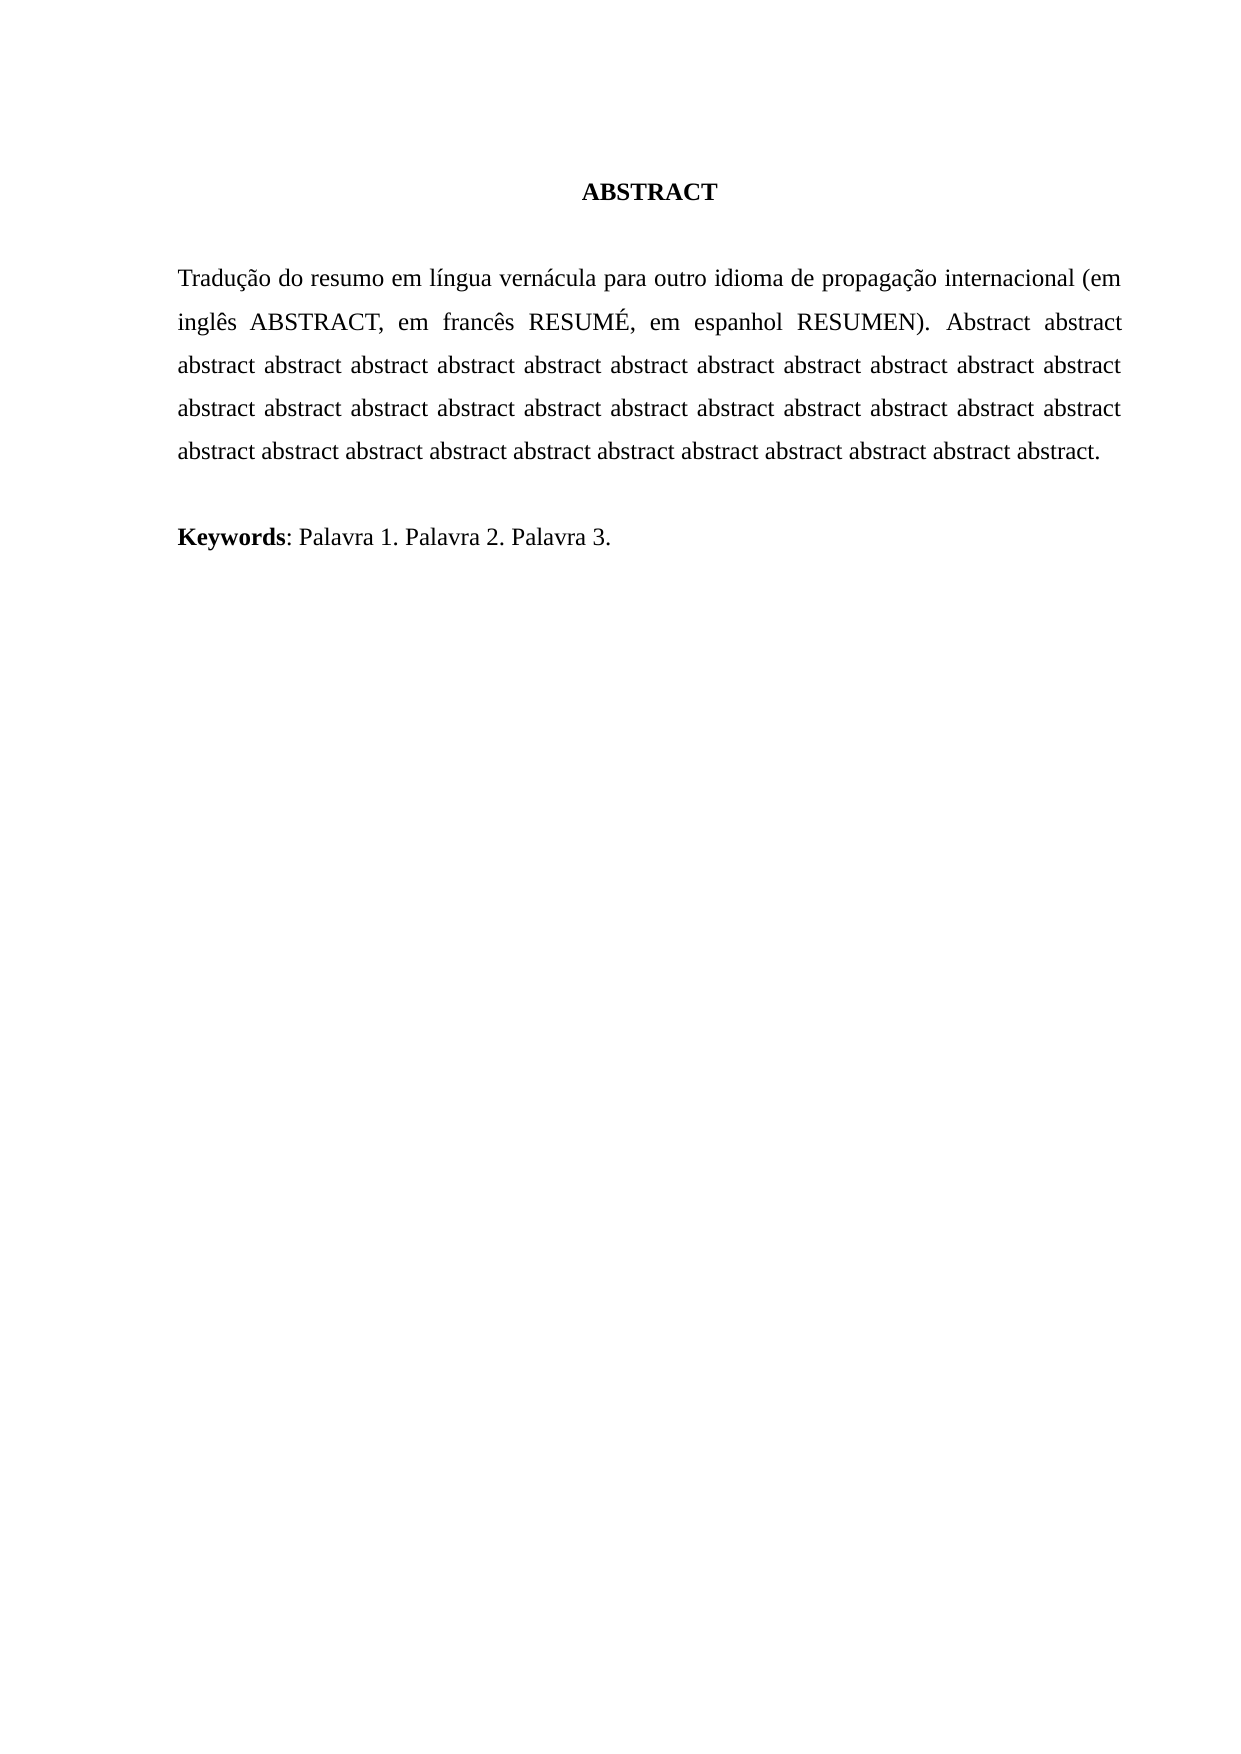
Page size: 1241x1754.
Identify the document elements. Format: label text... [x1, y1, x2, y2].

text ABSTRACT [177, 177, 1122, 206]
text Keywords: Palavra 1. Palavra 2. Palavra 3. [177, 522, 1122, 551]
text Tradução do resumo em língua vernácula para outro idioma de propagação internacional (em inglês ABSTRACT, em francês RESUMÉ, em espanhol RESUMEN). Abstract abstract abstract abstract abstract abstract abstract abstract abstract abstract abstract abstract abstract abstract abstract abstract abstract abstract abstract abstract abstract abstract abstract abstract abstract abstract abstract abstract abstract abstract abstract abstract abstract abstract abstract. [177, 263, 1122, 465]
